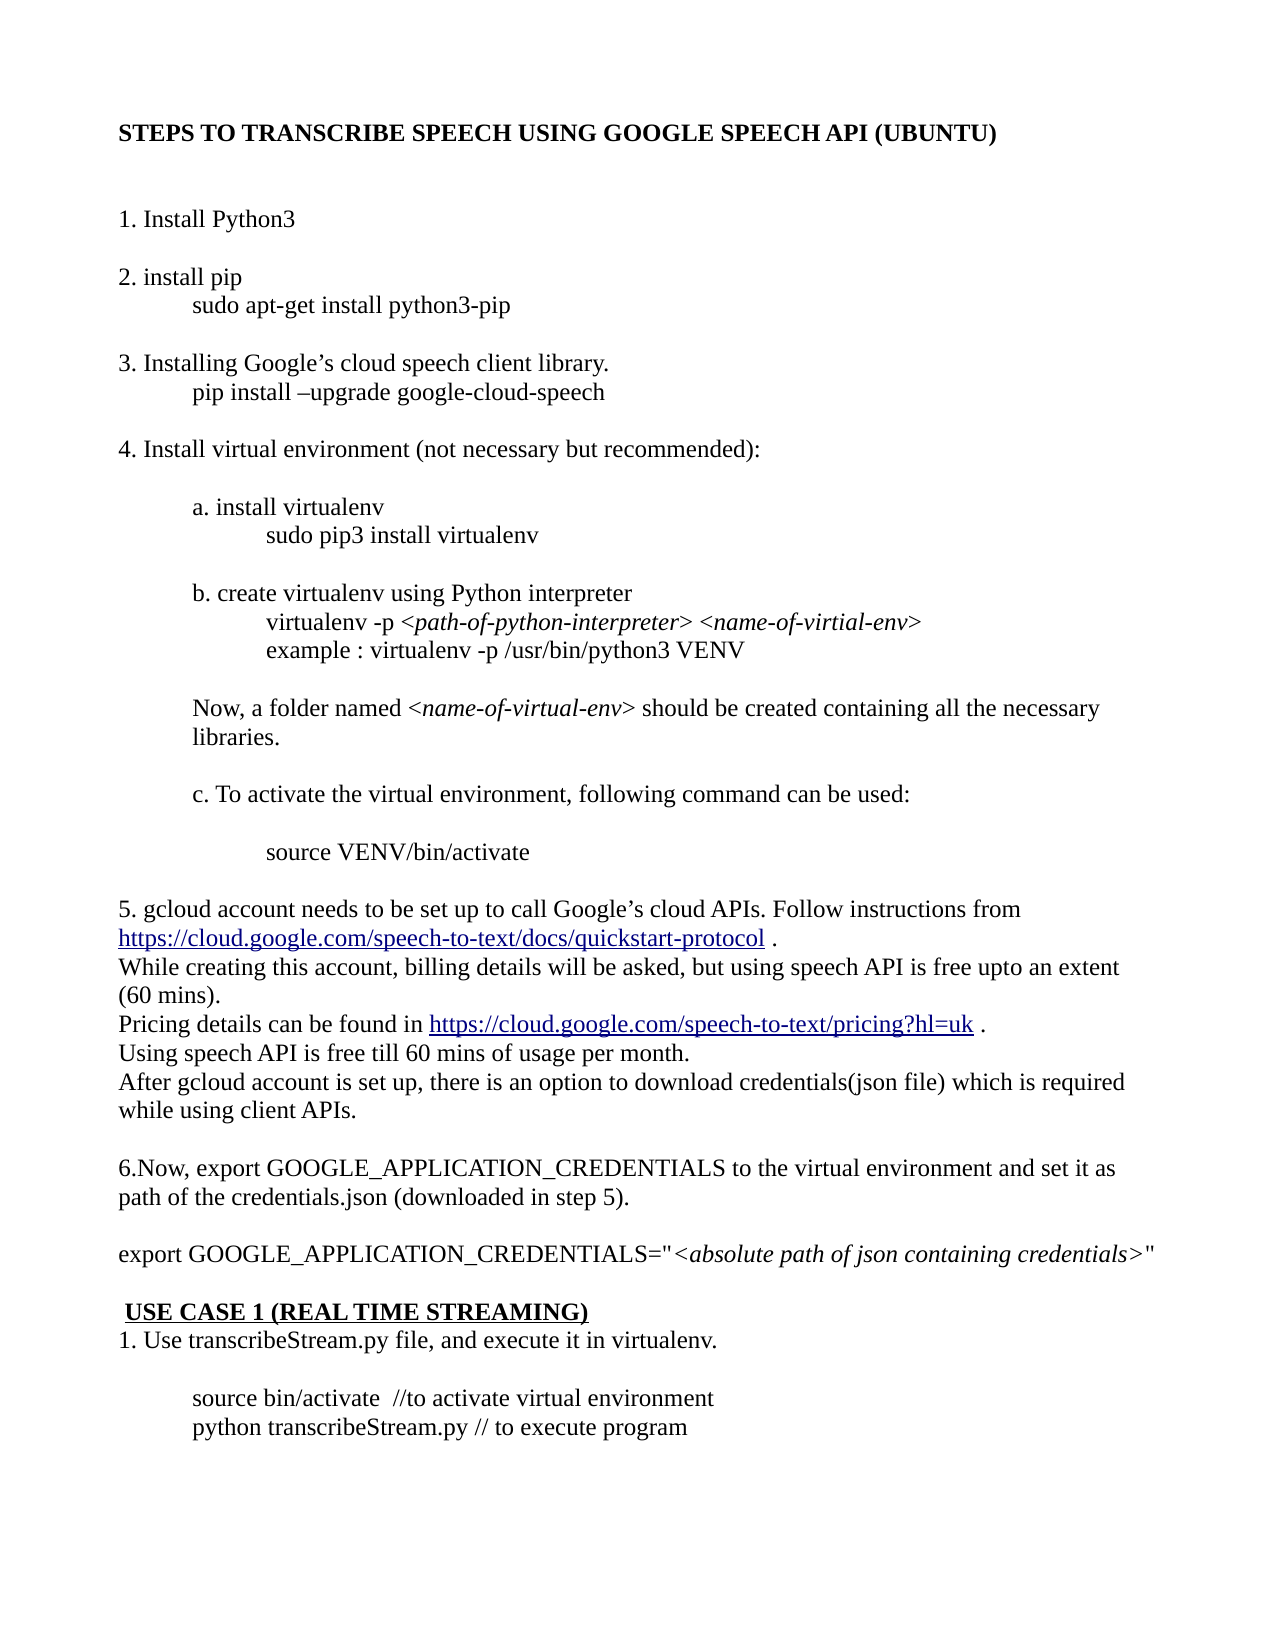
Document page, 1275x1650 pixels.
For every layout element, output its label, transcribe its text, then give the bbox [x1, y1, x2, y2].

text 4. Install virtual environment (not necessary but recommended): [118, 434, 1157, 463]
text Now, a folder named <name-of-virtual-env> should be created containing all the necessary libraries. [118, 693, 1157, 751]
text Pricing details can be found in https://cloud.google.com/speech-to-text/pricing?hl=uk . [118, 1009, 1157, 1038]
text 1. Use transcribeStream.py file, and execute it in virtualenv. [118, 1326, 1157, 1354]
text USE CASE 1 (REAL TIME STREAMING) [118, 1297, 1157, 1326]
text pip install –upgrade google-cloud-speech [118, 377, 1157, 434]
text While creating this account, billing details will be asked, but using speech API is free upto an extent (60 mins). [118, 952, 1157, 1009]
text 1. Install Python3 [118, 204, 1157, 233]
text a. install virtualenv [118, 492, 1157, 521]
text source bin/activate //to activate virtual environment [118, 1383, 1157, 1412]
text STEPS TO TRANSCRIBE SPEECH USING GOOGLE SPEECH API (UBUNTU) [118, 118, 1157, 147]
text python transcribeStream.py // to execute program [118, 1412, 1157, 1441]
text example : virtualenv -p /usr/bin/python3 VENV [118, 636, 1157, 664]
text Using speech API is free till 60 mins of usage per month. [118, 1038, 1157, 1067]
text sudo pip3 install virtualenv [118, 521, 1157, 549]
text 2. install pip [118, 262, 1157, 291]
text sudo apt-get install python3-pip [118, 291, 1157, 319]
text After gcloud account is set up, there is an option to download credentials(json file) which is required while using client APIs. [118, 1067, 1157, 1124]
text 3. Installing Google’s cloud speech client library. [118, 348, 1157, 377]
text 5. gcloud account needs to be set up to call Google’s cloud APIs. Follow instructions from https://cloud.google.com/speech-to-text/docs/quickstart-protocol . [118, 894, 1157, 952]
text virtualenv -p <path-of-python-interpreter> <name-of-virtial-env> [118, 607, 1157, 636]
text export GOOGLE_APPLICATION_CREDENTIALS="<absolute path of json containing credentials>" [118, 1239, 1157, 1268]
text 6.Now, export GOOGLE_APPLICATION_CREDENTIALS to the virtual environment and set it as path of the credentials.json (downloaded in step 5). [118, 1153, 1157, 1211]
text c. To activate the virtual environment, following command can be used: [118, 779, 1157, 808]
text source VENV/bin/activate [118, 837, 1157, 866]
text b. create virtualenv using Python interpreter [118, 578, 1157, 607]
